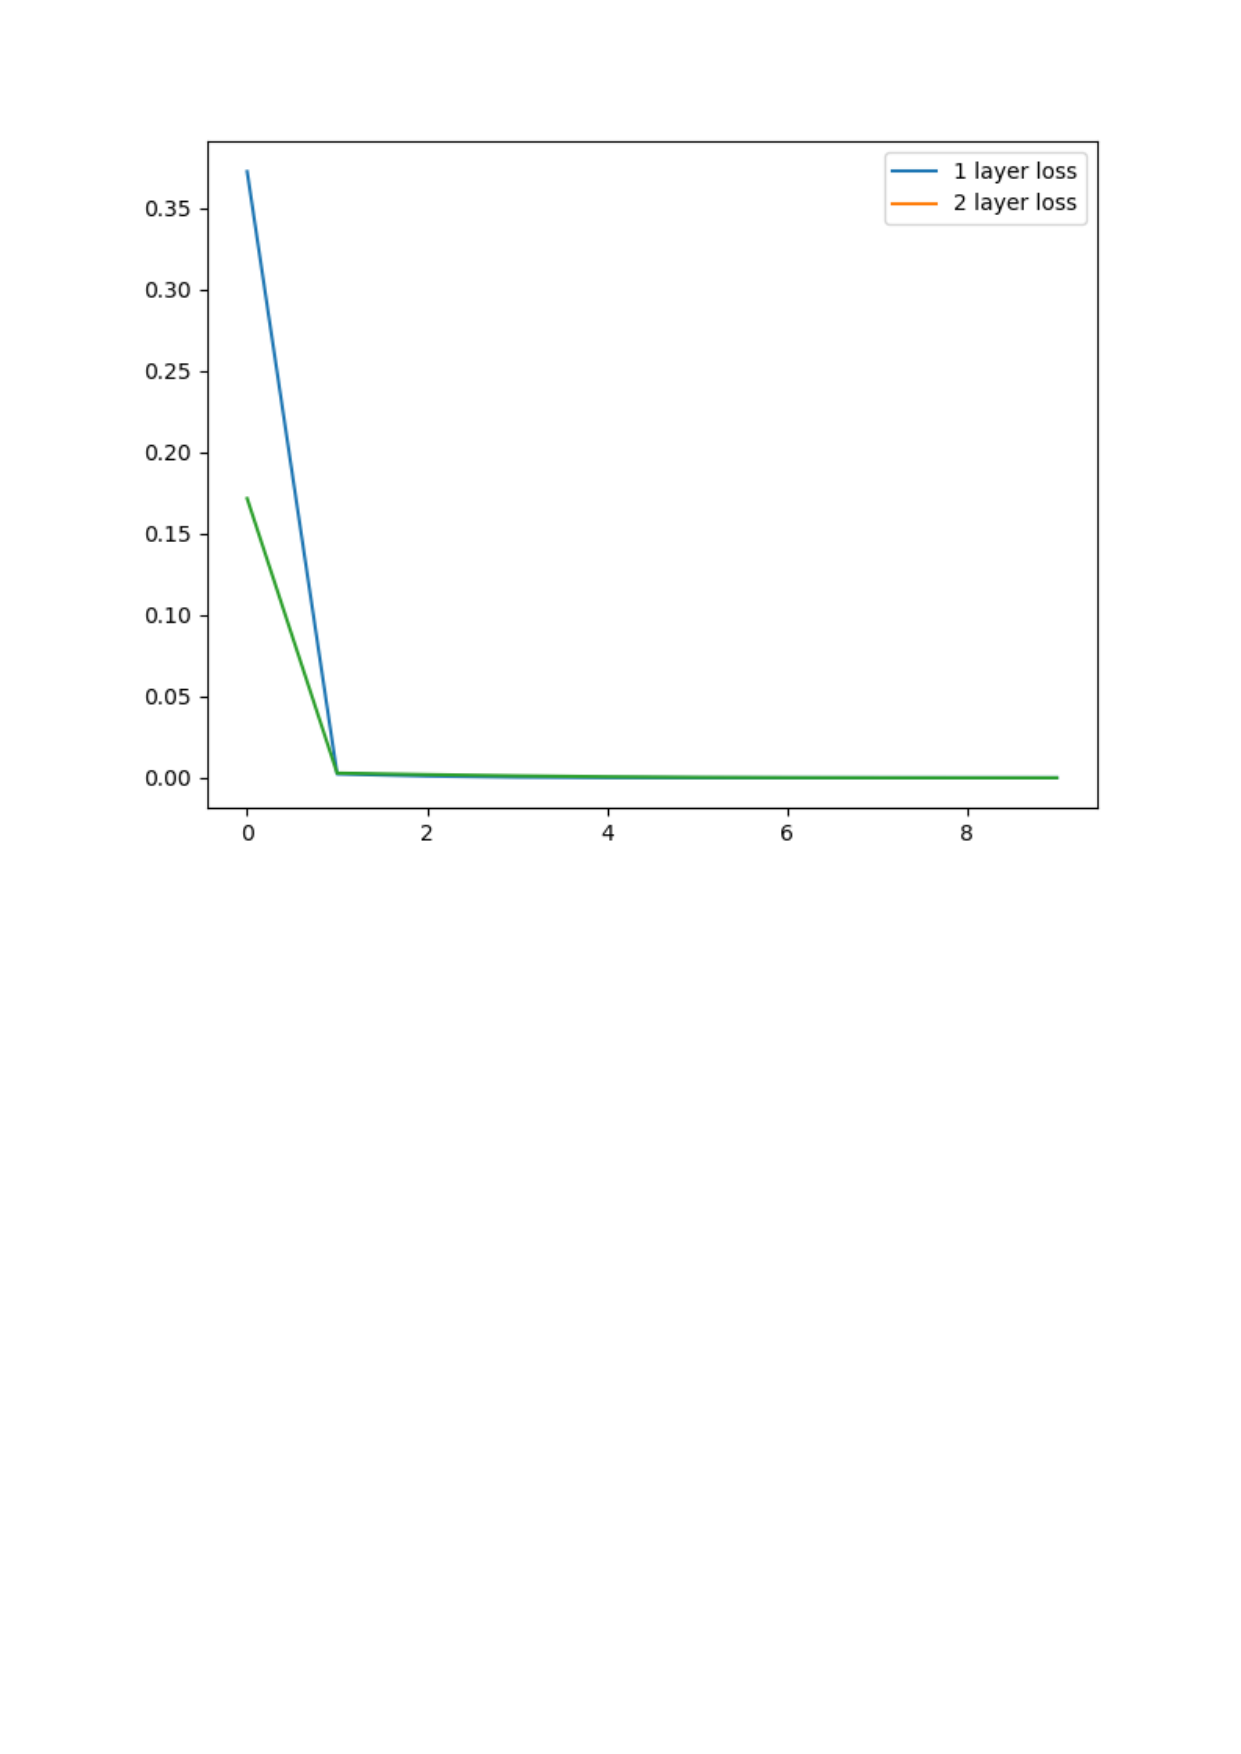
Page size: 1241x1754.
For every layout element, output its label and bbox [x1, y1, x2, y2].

picture [120, 118, 1121, 869]
